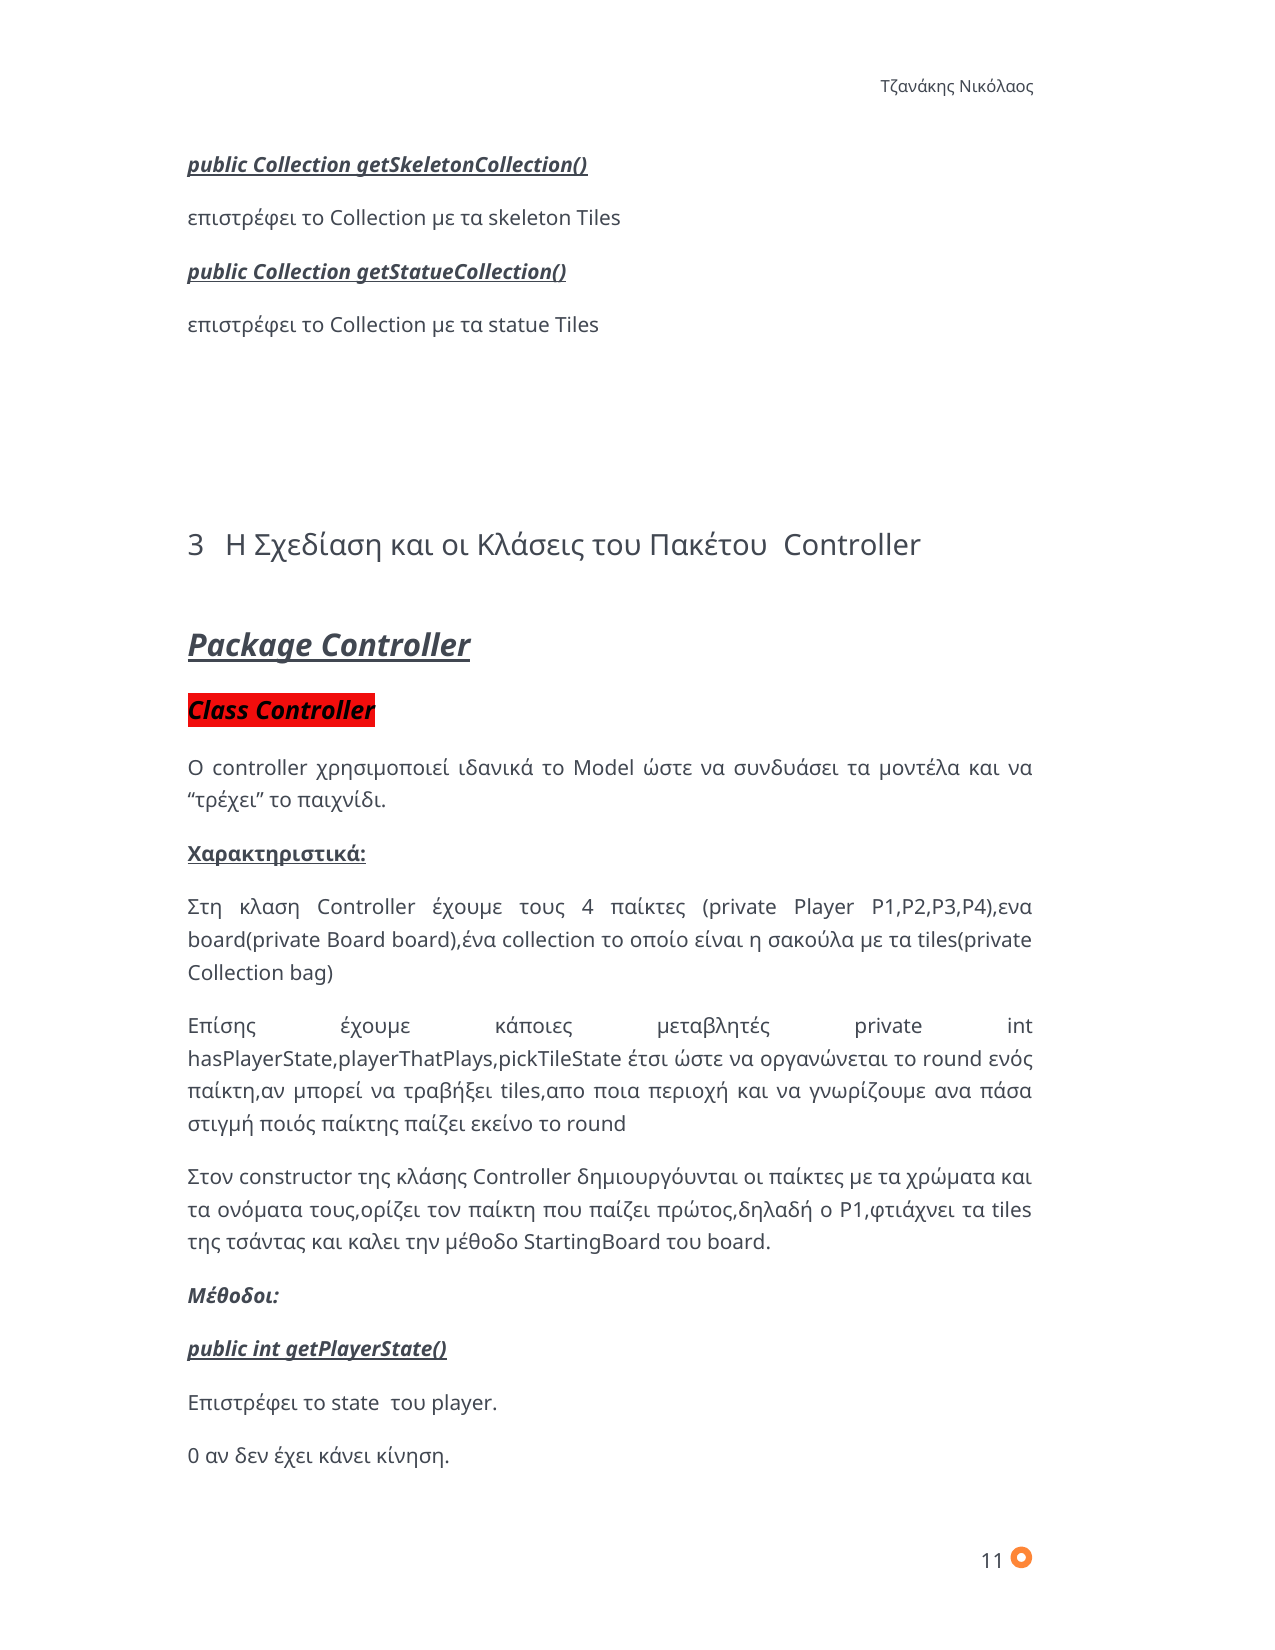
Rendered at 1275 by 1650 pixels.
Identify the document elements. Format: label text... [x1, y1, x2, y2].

text public int getPlayerState() [187, 1334, 1034, 1363]
text Στη κλαση Controller έχουμε τους 4 παίκτες (private Player P1,P2,P3,P4),ενα board(private Board board),ένα collection το οποίο είναι η σακούλα με τα tiles(private Collection bag) [187, 892, 1034, 986]
text Στον constructor της κλάσης Controller δημιουργόυνται οι παίκτες με τα χρώματα και τα ονόματα τους,ορίζει τον παίκτη που παίζει πρώτος,δηλαδή ο P1,φτιάχνει τα tiles της τσάντας και καλει την μέθοδο StartingBoard του board. [187, 1162, 1034, 1256]
subtitle Η Σχεδίαση και οι Κλάσεις του Πακέτου Controller [187, 524, 1034, 564]
text public Collection getStatueCollection() [187, 257, 1034, 285]
text Επίσης έχουμε κάποιες μεταβλητές private int hasPlayerState,playerThatPlays,pickTileState έτσι ώστε να οργανώνεται το round ενός παίκτη,αν μπορεί να τραβήξει tiles,απο ποια περιοχή και να γνωρίζουμε ανα πάσα στιγμή ποιός παίκτης παίζει εκείνο το round [187, 1011, 1034, 1137]
text Χαρακτηριστικά: [187, 839, 1034, 867]
text public Collection getSkeletonCollection() [187, 150, 1034, 178]
text επιστρέφει το Collection με τα skeleton Tiles [187, 203, 1034, 232]
text 0 αν δεν έχει κάνει κίνηση. [187, 1441, 1034, 1470]
text Package Controller [187, 623, 1034, 666]
text Class Controller [187, 693, 1034, 727]
text επιστρέφει το Collection με τα statue Tiles [187, 310, 1034, 339]
text Ο controller χρησιμοποιεί ιδανικά το Model ώστε να συνδυάσει τα μοντέλα και να “τρέχει” το παιχνίδι. [187, 753, 1034, 814]
text Επιστρέφει το state του player. [187, 1388, 1034, 1416]
text Μέθοδοι: [187, 1281, 1034, 1309]
